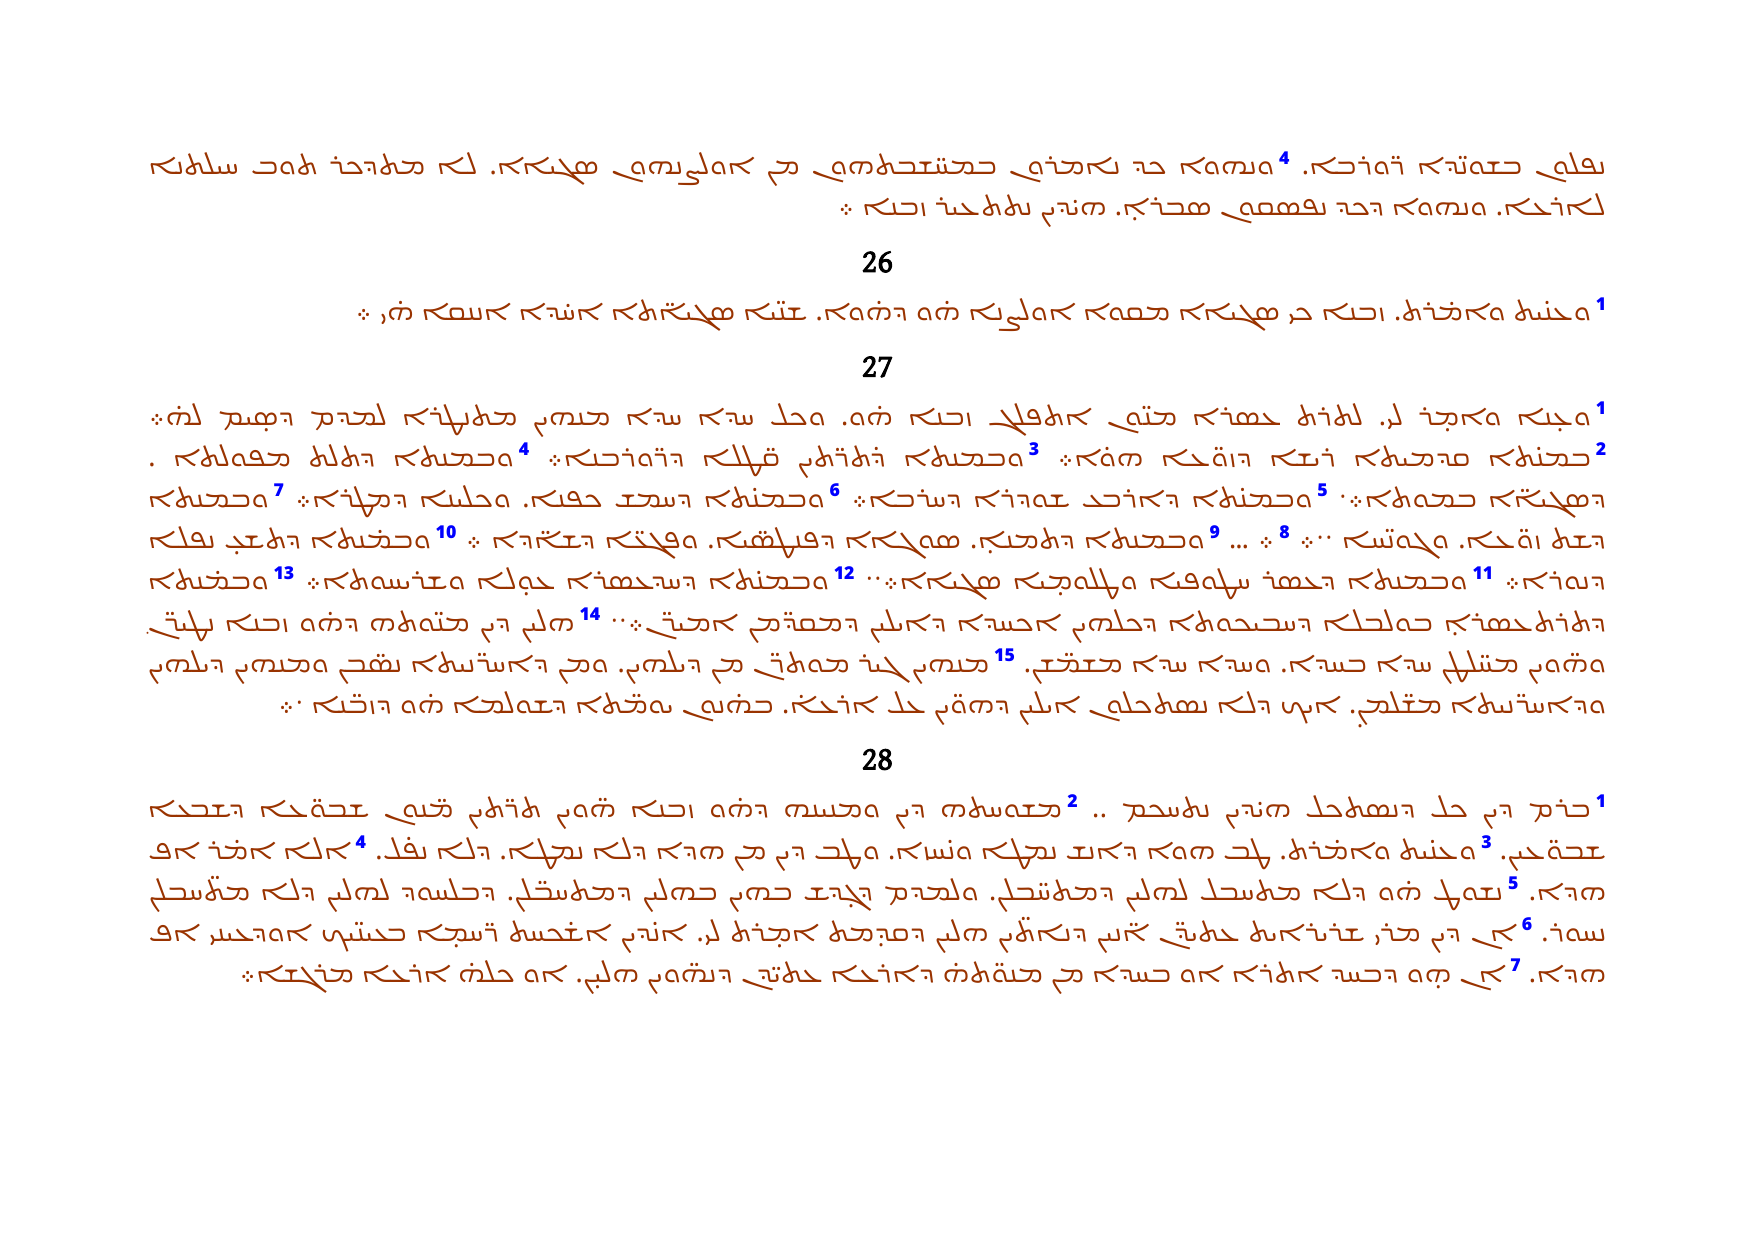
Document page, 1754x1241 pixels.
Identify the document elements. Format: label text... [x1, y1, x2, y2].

text ܢܦܠܘܢ ܒܫܘܢ̈ܕܐ ܖ̈ܘܪܒܐ. 4 ܘܢܗܘܐ ܟܕ ܢܐܡܪܘܢ ܒܡܚ̈ܫܒܬܗܘܢ ܡܢ ܐܘܠܨܢܗܘܢ ܣܓܝܐܐ. ܠܐ ܡܬܕܟܪ ܬܘܒ ܚܝܠܬܢܐ ܠܐܪܥܐ. ܘܢܗܘܐ ܕܟܕ ܢܦܣܩܘܢ ܣܒܪܐ̣. ܗܝ̇ܕܝܢ ܢܬܬܥܝܪ ܙܒܢܐ ܀ [148, 148, 1606, 230]
text 28 [148, 740, 1606, 778]
text 1 ܘܥ̣ܢܐ ܘܐܡ̣ܪ ܠܝ. ܠܬܪܬ ܥܣܪܐ ܡܢ̈ܘܢ ܐܬܦܠܓ ܙܒܢܐ ܗ̇ܘ. ܘܟܠ ܚܕܐ ܚܕܐ ܡܢܗܝܢ ܡܬܢܛܪܐ ܠܡܕܡ ܕܣ̣ܝܡ ܠܗ̇܀ 2 ܒܡܢ̇ܬܐ ܩܕܡܝܬܐ ܪܝܫܐ ܕܙܘ̈ܥܐ ܗܘ̇ܐ܀ 3 ܘܒܡܢܬܐ ܕ̇ܬܖ̈ܬܝܢ ܩ̈ܛܠܐ ܕܖ̈ܘܪܒܢܐ܀ 4 ܘܒܡܢܬܐ ܕܬܠܬ ܡܦܘܠܬܐ . ܕܣܓܝܐ̈ܐ ܒܡܘܬܐ܀܁ 5 ܘܒܡܢ̇ܬܐ ܕܐܪܒܥ ܫܘܕܪܐ ܕܚܪܒܐ܀ 6 ܘܒܡܢ̇ܬܐ ܕܚܡܫ ܟܦܢܐ. ܘܟܠܝܢܐ ܕܡܛܪܐ܀ 7 ܘܒܡܢܬܐ ܕܫܬ ܙܘ̈ܥܐ. ܘܓܘܢ̈ܚܐ ܁܁܀ 8 ܀ … 9 ܘܒܡܢܬܐ ܕܬܡܢܐ̣. ܣܘܓܐܐ ܕܦܢܛܣ̈ܝܐ. ܘܦܓܥ̈ܐ ܕܫܐ̈ܕܐ ܀ 10 ܘܒܡ̇ܢܬܐ ܕܬܫܥ̣ ܢܦܠܐ ܕܢܘܪܐ܀ 11 ܘܒܡܢܬܐ ܕܥܣܪ ܚܛܘܦܝܐ ܘܛܠܘܡ̣ܝܐ ܣܓܝܐܐ܀܁܁ 12 ܘܒܡܢ̇ܬܐ ܕܚܕܥܣܪܐ ܥܘ̣ܠܐ ܘܫܪܝܚܘܬܐ܀ 13 ܘܒܡ̇ܢܬܐ ܕܬܪܬܥܣܪܐ̣ ܒܘܠܒܠܐ ܕܚܒܝܟܘܬܐ ܕܟܠܗܝܢ ܐܟܚܕܐ ܕܐܝܠܝܢ ܕܡܩܕ̈ܡܢ ܐܡܝܖ̈ܢ܀܁܁ 14 ܗܠܝܢ ܕܝܢ ܡܢ̈ܘܬܗ ܕܗ̇ܘ ܙܒܢܐ ܢܛܝܖ̈ܢ݂ ܘܗ̈ܘܝܢ ܡܚ̈ܠܛܢ ܚܕܐ ܒܚܕܐ. ܘܚܕܐ ܚܕܐ ܡܫܡ̈ܫܢ. 15 ܡܢܗܝܢ ܓܝܪ ܡܘܬܖ̈ܢ ܡܢ ܕܝܠܗܝܢ. ܘܡܢ ܕܐܚܖ̈ܢܝܬܐ ܢܣ̈ܒܢ ܘܡܢܗܝܢ ܕܝܠܗܝܢ ܘܕܐܚܖ̈ܢܝܬܐ ܡܫ̈ܠܡܢ̣. ܐܝܟ ܕܠܐ ܢܣܬܟܠܘܢ ܐܝܠܝܢ ܕܗܘ̈ܝܢ ܥܠ ܐܪܥܐ̇. ܒܗ̇ܢܘܢ ܝܘܡ̈ܬܐ ܕܫܘܠܡܐ ܗ̇ܘ ܕܙܒ̈ܢܐ ܁܀ [148, 398, 1606, 727]
text 26 [148, 242, 1606, 281]
text 27 [148, 347, 1606, 386]
text 1 ܘܥܢ̇ܝܬ ܘܐܡ̇ܪܬ. ܙܒܢܐ ܟܝ ܣܓܝܐܐ ܡܩܘܐ ܐܘܠܨܢܐ ܗ̇ܘ ܕܗ̇ܘܐ. ܫܢ̈ܝܐ ܣܓܝܐ̈ܬܐ ܐܚ̇ܕܐ ܐܢܢܩܐ ܗ̇ܝ ܀ [148, 293, 1606, 335]
text 1 ܒܪܡ ܕܝܢ ܟܠ ܕܢܣܬܟܠ ܗܝ̇ܕܝܢ ܢܬܚܟܡ .. 2 ܡܫܘܚܬܗ ܕܝܢ ܘܡܢܝܢܗ ܕܗ̇ܘ ܙܒܢܐ ܗ̈ܘܝܢ ܬܖ̈ܬܝܢ ܡ̈ܢܘܢ ܫܒܘ̈ܥܐ ܕܫܒܥܐ ܫܒܘ̈ܥܝܢ. 3 ܘܥܢ̇ܝܬ ܘܐܡ̇ܪܬ. ܛܒ ܗܘܐ ܕܐܢܫ ܢܡܛܐ ܘܢ̇ܚܙܐ. ܘܛܒ ܕܝܢ ܡܢ ܗܕܐ ܕܠܐ ܢܡܛܐ. ܕܠܐ ܢܦ̇ܠ. 4 ܐܠܐ ܐܡ̇ܪ ܐܦ ܗܕܐ. 5 ܢܫܘܛ ܗ̇ܘ ܕܠܐ ܡܬܚܒܠ ܠܗܠܝܢ ܕܡܬܚ̈ܒܠܢ. ܘܠܡܕܡ ܕܓ̣ܕܫ ܒܗܝܢ ܒܗܠܝܢ ܕܡܬܚܒ̈ܠܢ. ܕܒܠܚܘܕ ܠܗܠܝܢ ܕܠܐ ܡܬ̈ܚܒܠܢ ܢܚܘܪ. 6 ܐܢ ܕܝܢ ܡܪܝ ܫܪܝܪܐܝܬ ܥܬܝܕ̈ܢ ܐ̈ܢܝܢ ܕܢܐܬ̈ܝܢ ܗܠܝܢ ܕܩܕ̣ܡܬ ܐܡ̣ܪܬ ܠܝ. ܐܢ̇ܕܝܢ ܐܫ̇ܟܚܬ ܖ̈ܚܡ̣ܐ ܒܥܝܢ̈ܝܟ ܐܘܕܥܝܢܝ ܐܦ ܗܕܐ. 7 ܐܢ ܗ̣ܘ ܕܒܚܕ ܐܬܪܐ ܐܘ ܒܚܕܐ ܡܢ ܡܢܘ̈ܬܗ̇ ܕܐܪܥܐ ܥܬܝ̈ܕܢ ܕܢܗ̈ܘܝܢ ܗܠܝ̣ܢ. ܐܘ ܟܠܗ̇ ܐܪܥܐ ܡܪܓܫܐ܀ [148, 791, 1606, 997]
